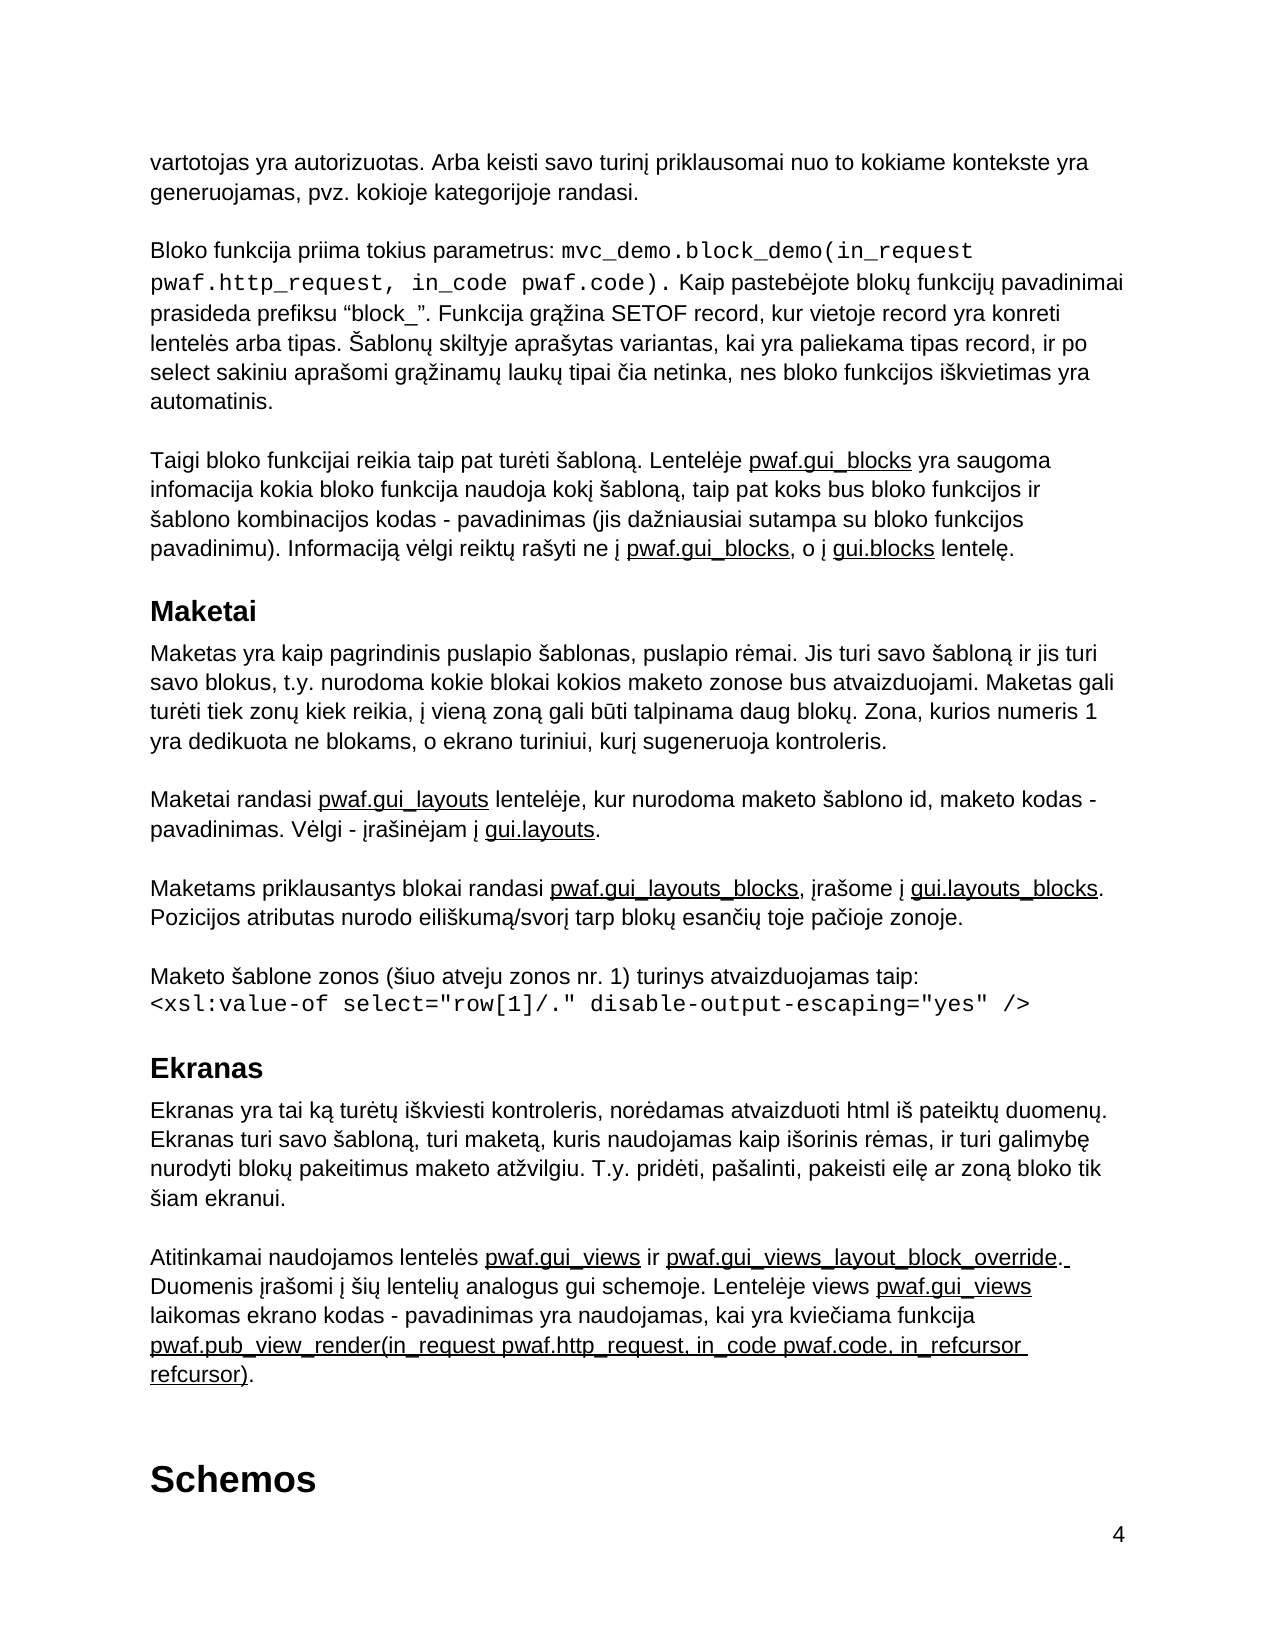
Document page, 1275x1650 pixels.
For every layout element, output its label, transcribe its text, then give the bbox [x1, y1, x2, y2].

text Maketai randasi pwaf.gui_layouts lentelėje, kur nurodoma maketo šablono id, maketo kodas - pavadinimas. Vėlgi - įrašinėjam į gui.layouts. [150, 787, 1125, 842]
text Maketo šablone zonos (šiuo atveju zonos nr. 1) turinys atvaizduojamas taip: [150, 963, 1125, 989]
text Maketams priklausantys blokai randasi pwaf.gui_layouts_blocks, įrašome į gui.layouts_blocks. Pozicijos atributas nurodo eiliškumą/svorį tarp blokų esančių toje pačioje zonoje. [150, 875, 1125, 930]
subtitle Schemos [150, 1458, 1125, 1500]
text Maketas yra kaip pagrindinis puslapio šablonas, puslapio rėmai. Jis turi savo šabloną ir jis turi savo blokus, t.y. nurodoma kokie blokai kokios maketo zonose bus atvaizduojami. Maketas gali turėti tiek zonų kiek reikia, į vieną zoną gali būti talpinama daug blokų. Zona, kurios numeris 1 yra dedikuota ne blokams, o ekrano turiniui, kurį sugeneruoja kontroleris. [150, 640, 1125, 754]
subtitle Maketai [150, 594, 1125, 627]
text vartotojas yra autorizuotas. Arba keisti savo turinį priklausomai nuo to kokiame kontekste yra generuojamas, pvz. kokioje kategorijoje randasi. [150, 150, 1125, 205]
text Bloko funkcija priima tokius parametrus: mvc_demo.block_demo(in_request pwaf.http_request, in_code pwaf.code). Kaip pastebėjote blokų funkcijų pavadinimai prasideda prefiksu “block_”. Funkcija grąžina SETOF record, kur vietoje record yra konreti lentelės arba tipas. Šablonų skiltyje aprašytas variantas, kai yra paliekama tipas record, ir po select sakiniu aprašomi grąžinamų laukų tipai čia netinka, nes bloko funkcijos iškvietimas yra automatinis. [150, 238, 1125, 415]
text Taigi bloko funkcijai reikia taip pat turėti šabloną. Lentelėje pwaf.gui_blocks yra saugoma infomacija kokia bloko funkcija naudoja kokį šabloną, taip pat koks bus bloko funkcijos ir šablono kombinacijos kodas - pavadinimas (jis dažniausiai sutampa su bloko funkcijos pavadinimu). Informaciją vėlgi reiktų rašyti ne į pwaf.gui_blocks, o į gui.blocks lentelę. [150, 448, 1125, 562]
text <xsl:value-of select="row[1]/." disable-output-escaping="yes" /> [150, 993, 1125, 1019]
text Ekranas yra tai ką turėtų iškviesti kontroleris, norėdamas atvaizduoti html iš pateiktų duomenų. Ekranas turi savo šabloną, turi maketą, kuris naudojamas kaip išorinis rėmas, ir turi galimybę nurodyti blokų pakeitimus maketo atžvilgiu. T.y. pridėti, pašalinti, pakeisti eilę ar zoną bloko tik šiam ekranui. [150, 1097, 1125, 1211]
subtitle Ekranas [150, 1052, 1125, 1084]
text Atitinkamai naudojamos lentelės pwaf.gui_views ir pwaf.gui_views_layout_block_override. Duomenis įrašomi į šių lentelių analogus gui schemoje. Lentelėje views pwaf.gui_views laikomas ekrano kodas - pavadinimas yra naudojamas, kai yra kviečiama funkcija pwaf.pub_view_render(in_request pwaf.http_request, in_code pwaf.code, in_refcursor refcursor). [150, 1244, 1125, 1387]
